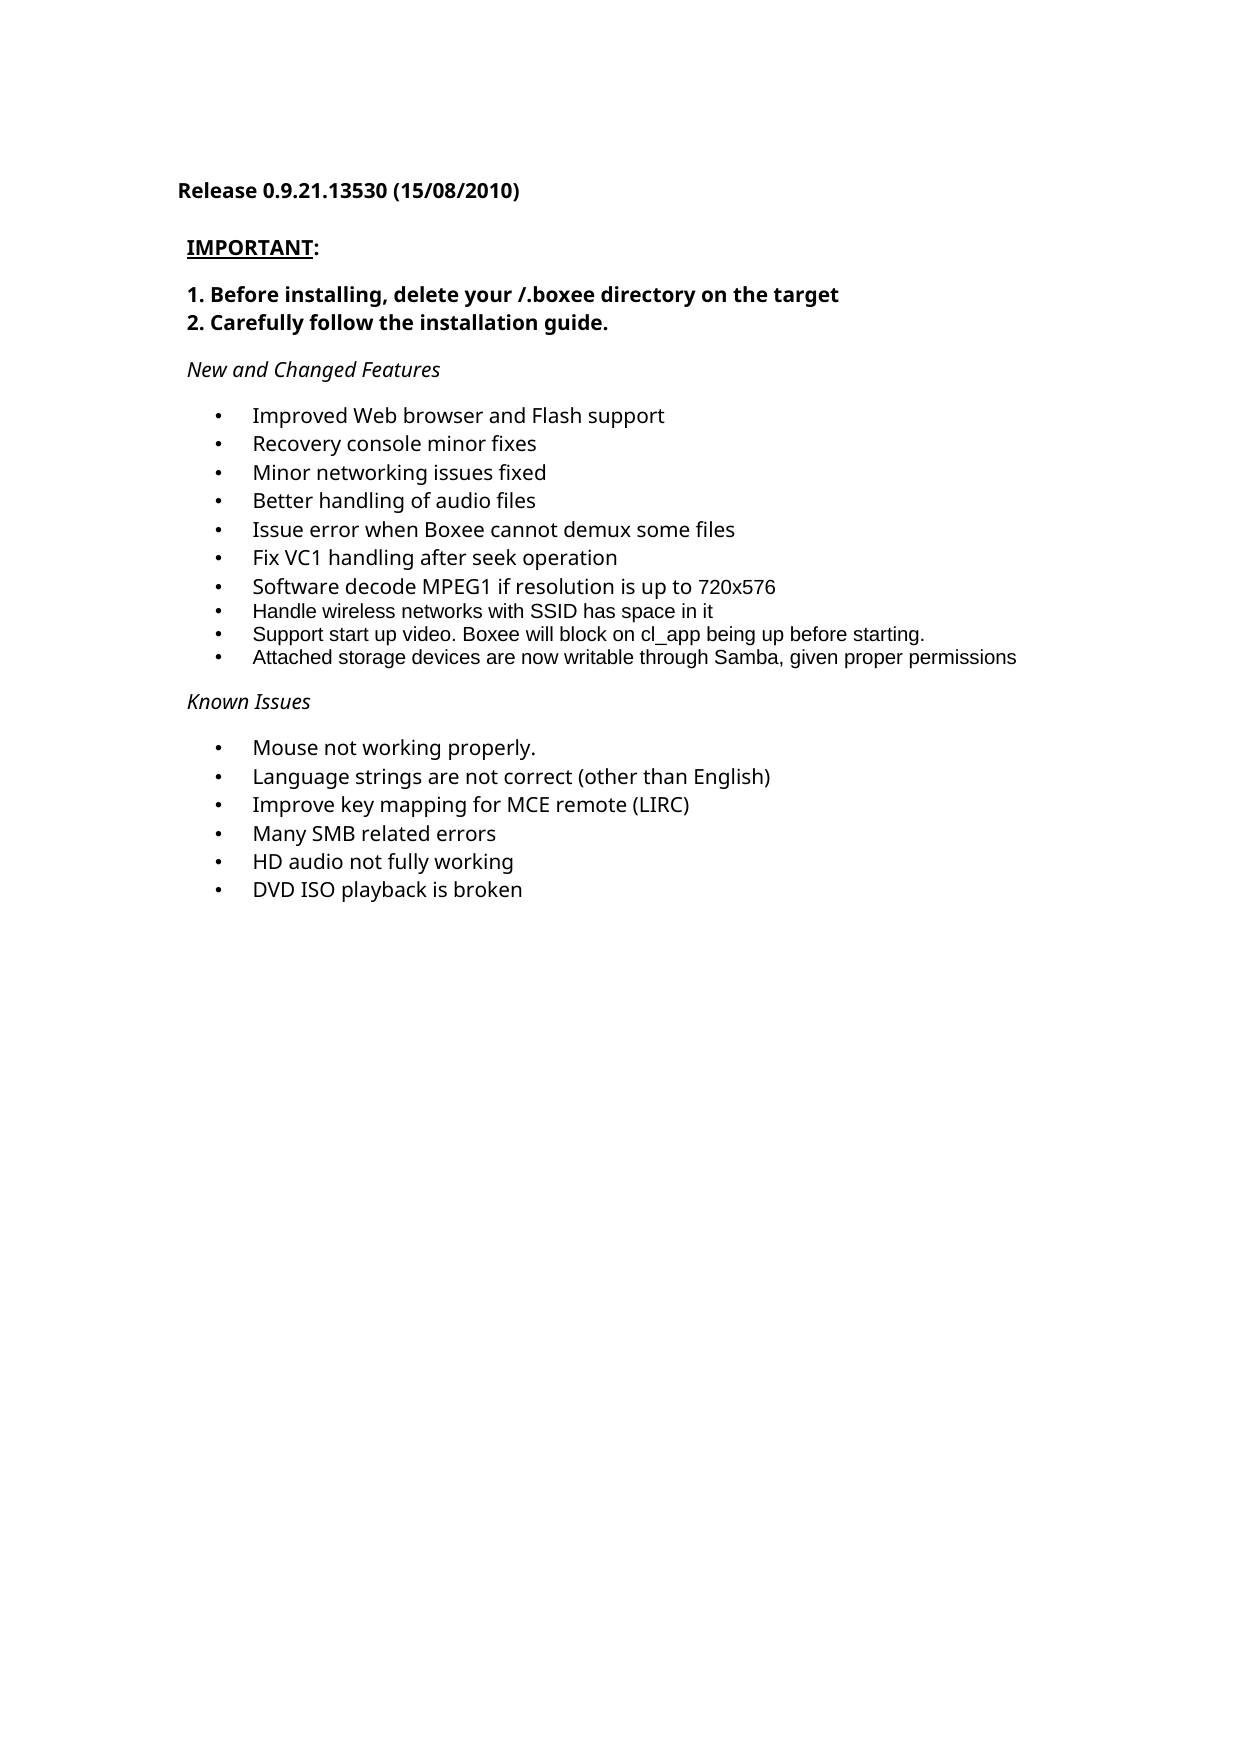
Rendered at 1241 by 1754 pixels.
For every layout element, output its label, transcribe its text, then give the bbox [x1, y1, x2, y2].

list Better handling of audio files [215, 486, 252, 515]
subtitle New and Changed Features [443, 355, 1142, 383]
list Fix VC1 handling after seek operation [618, 543, 1152, 572]
list Software decode MPEG1 if resolution is up to 720x576 [698, 572, 1152, 600]
list Recovery console minor fixes [215, 429, 1152, 458]
list Issue error when Boxee cannot demux some files [736, 515, 1152, 543]
list Many SMB related errors [215, 819, 252, 847]
list DVD ISO playback is broken [215, 876, 252, 904]
list Minor networking issues fixed [547, 458, 1152, 486]
list Handle wireless networks with SSID has space in it [713, 600, 1152, 623]
subtitle 1. Before installing, delete your /.boxee directory on the target 2. Carefully follow the installation guide. [609, 280, 1142, 337]
list Support start up video. Boxee will block on cl_app being up before starting. [925, 623, 1152, 646]
list Fix VC1 handling after seek operation [215, 543, 252, 572]
list Attached storage devices are now writable through Samba, given proper permissions [1017, 646, 1152, 669]
list Many SMB related errors [496, 819, 1152, 847]
list Improved Web browser and Flash support [665, 401, 1152, 429]
list HD audio not fully working [514, 847, 1152, 876]
list Minor networking issues fixed [215, 458, 252, 486]
list Mouse not working properly. [215, 733, 1152, 762]
list Improve key mapping for MCE remote (LIRC) [689, 790, 1152, 819]
list Issue error when Boxee cannot demux some files [215, 515, 252, 543]
list HD audio not fully working [215, 847, 252, 876]
list Improved Web browser and Flash support [215, 401, 252, 429]
text Release 0.9.21.13530 (15/08/2010) [519, 176, 1152, 204]
subtitle Known Issues [313, 687, 1142, 715]
list Language strings are not correct (other than English) [771, 762, 1152, 790]
list Better handling of audio files [536, 486, 1152, 515]
subtitle IMPORTANT: [324, 233, 1142, 262]
list Improve key mapping for MCE remote (LIRC) [215, 790, 252, 819]
list DVD ISO playback is broken [523, 876, 1152, 904]
